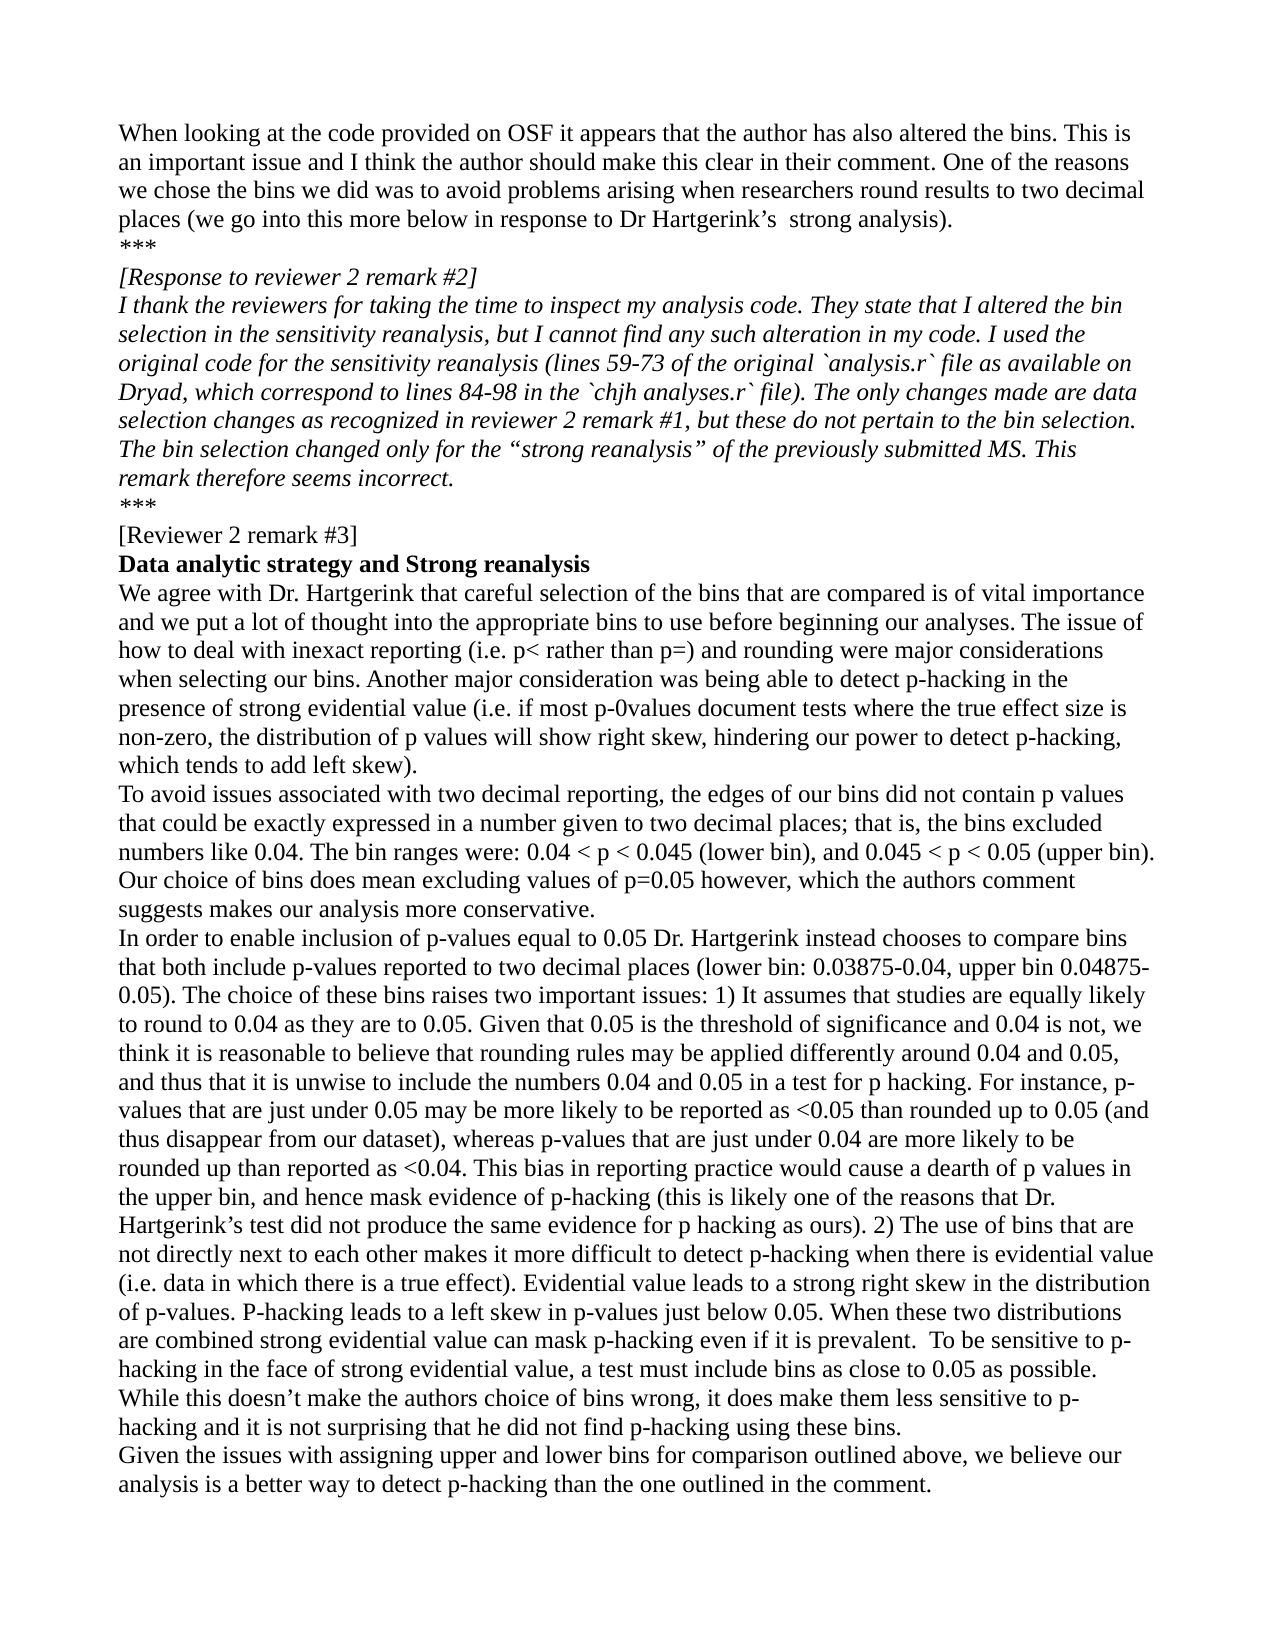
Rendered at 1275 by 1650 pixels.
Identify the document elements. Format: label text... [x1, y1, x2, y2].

text I thank the reviewers for taking the time to inspect my analysis code. They state that I altered the bin selection in the sensitivity reanalysis, but I cannot find any such alteration in my code. I used the original code for the sensitivity reanalysis (lines 59-73 of the original `analysis.r` file as available on Dryad, which correspond to lines 84-98 in the `chjh analyses.r` file). The only changes made are data selection changes as recognized in reviewer 2 remark #1, but these do not pertain to the bin selection. The bin selection changed only for the “strong reanalysis” of the previously submitted MS. This remark therefore seems incorrect. [118, 291, 1157, 492]
text Data analytic strategy and Strong reanalysis [118, 549, 1157, 578]
text [Response to reviewer 2 remark #2] [118, 262, 1157, 291]
text *** [118, 233, 1157, 262]
text When looking at the code provided on OSF it appears that the author has also altered the bins. This is an important issue and I think the author should make this clear in their comment. One of the reasons we chose the bins we did was to avoid problems arising when researchers round results to two decimal places (we go into this more below in response to Dr Hartgerink’s strong analysis). [118, 118, 1157, 233]
text [Reviewer 2 remark #3] [118, 521, 1157, 549]
text In order to enable inclusion of p-values equal to 0.05 Dr. Hartgerink instead chooses to compare bins that both include p-values reported to two decimal places (lower bin: 0.03875-0.04, upper bin 0.04875-0.05). The choice of these bins raises two important issues: 1) It assumes that studies are equally likely to round to 0.04 as they are to 0.05. Given that 0.05 is the threshold of significance and 0.04 is not, we think it is reasonable to believe that rounding rules may be applied differently around 0.04 and 0.05, and thus that it is unwise to include the numbers 0.04 and 0.05 in a test for p hacking. For instance, p-values that are just under 0.05 may be more likely to be reported as <0.05 than rounded up to 0.05 (and thus disappear from our dataset), whereas p-values that are just under 0.04 are more likely to be rounded up than reported as <0.04. This bias in reporting practice would cause a dearth of p values in the upper bin, and hence mask evidence of p-hacking (this is likely one of the reasons that Dr. Hartgerink’s test did not produce the same evidence for p hacking as ours). 2) The use of bins that are not directly next to each other makes it more difficult to detect p-hacking when there is evidential value (i.e. data in which there is a true effect). Evidential value leads to a strong right skew in the distribution of p-values. P-hacking leads to a left skew in p-values just below 0.05. When these two distributions are combined strong evidential value can mask p-hacking even if it is prevalent. To be sensitive to p-hacking in the face of strong evidential value, a test must include bins as close to 0.05 as possible. While this doesn’t make the authors choice of bins wrong, it does make them less sensitive to p-hacking and it is not surprising that he did not find p-hacking using these bins. [118, 923, 1157, 1441]
text *** [118, 492, 1157, 521]
text To avoid issues associated with two decimal reporting, the edges of our bins did not contain p values that could be exactly expressed in a number given to two decimal places; that is, the bins excluded numbers like 0.04. The bin ranges were: 0.04 < p < 0.045 (lower bin), and 0.045 < p < 0.05 (upper bin). Our choice of bins does mean excluding values of p=0.05 however, which the authors comment suggests makes our analysis more conservative. [118, 779, 1157, 923]
text Given the issues with assigning upper and lower bins for comparison outlined above, we believe our analysis is a better way to detect p-hacking than the one outlined in the comment. [118, 1441, 1157, 1498]
text We agree with Dr. Hartgerink that careful selection of the bins that are compared is of vital importance and we put a lot of thought into the appropriate bins to use before beginning our analyses. The issue of how to deal with inexact reporting (i.e. p< rather than p=) and rounding were major considerations when selecting our bins. Another major consideration was being able to detect p-hacking in the presence of strong evidential value (i.e. if most p-0values document tests where the true effect size is non-zero, the distribution of p values will show right skew, hindering our power to detect p-hacking, which tends to add left skew). [118, 578, 1157, 779]
